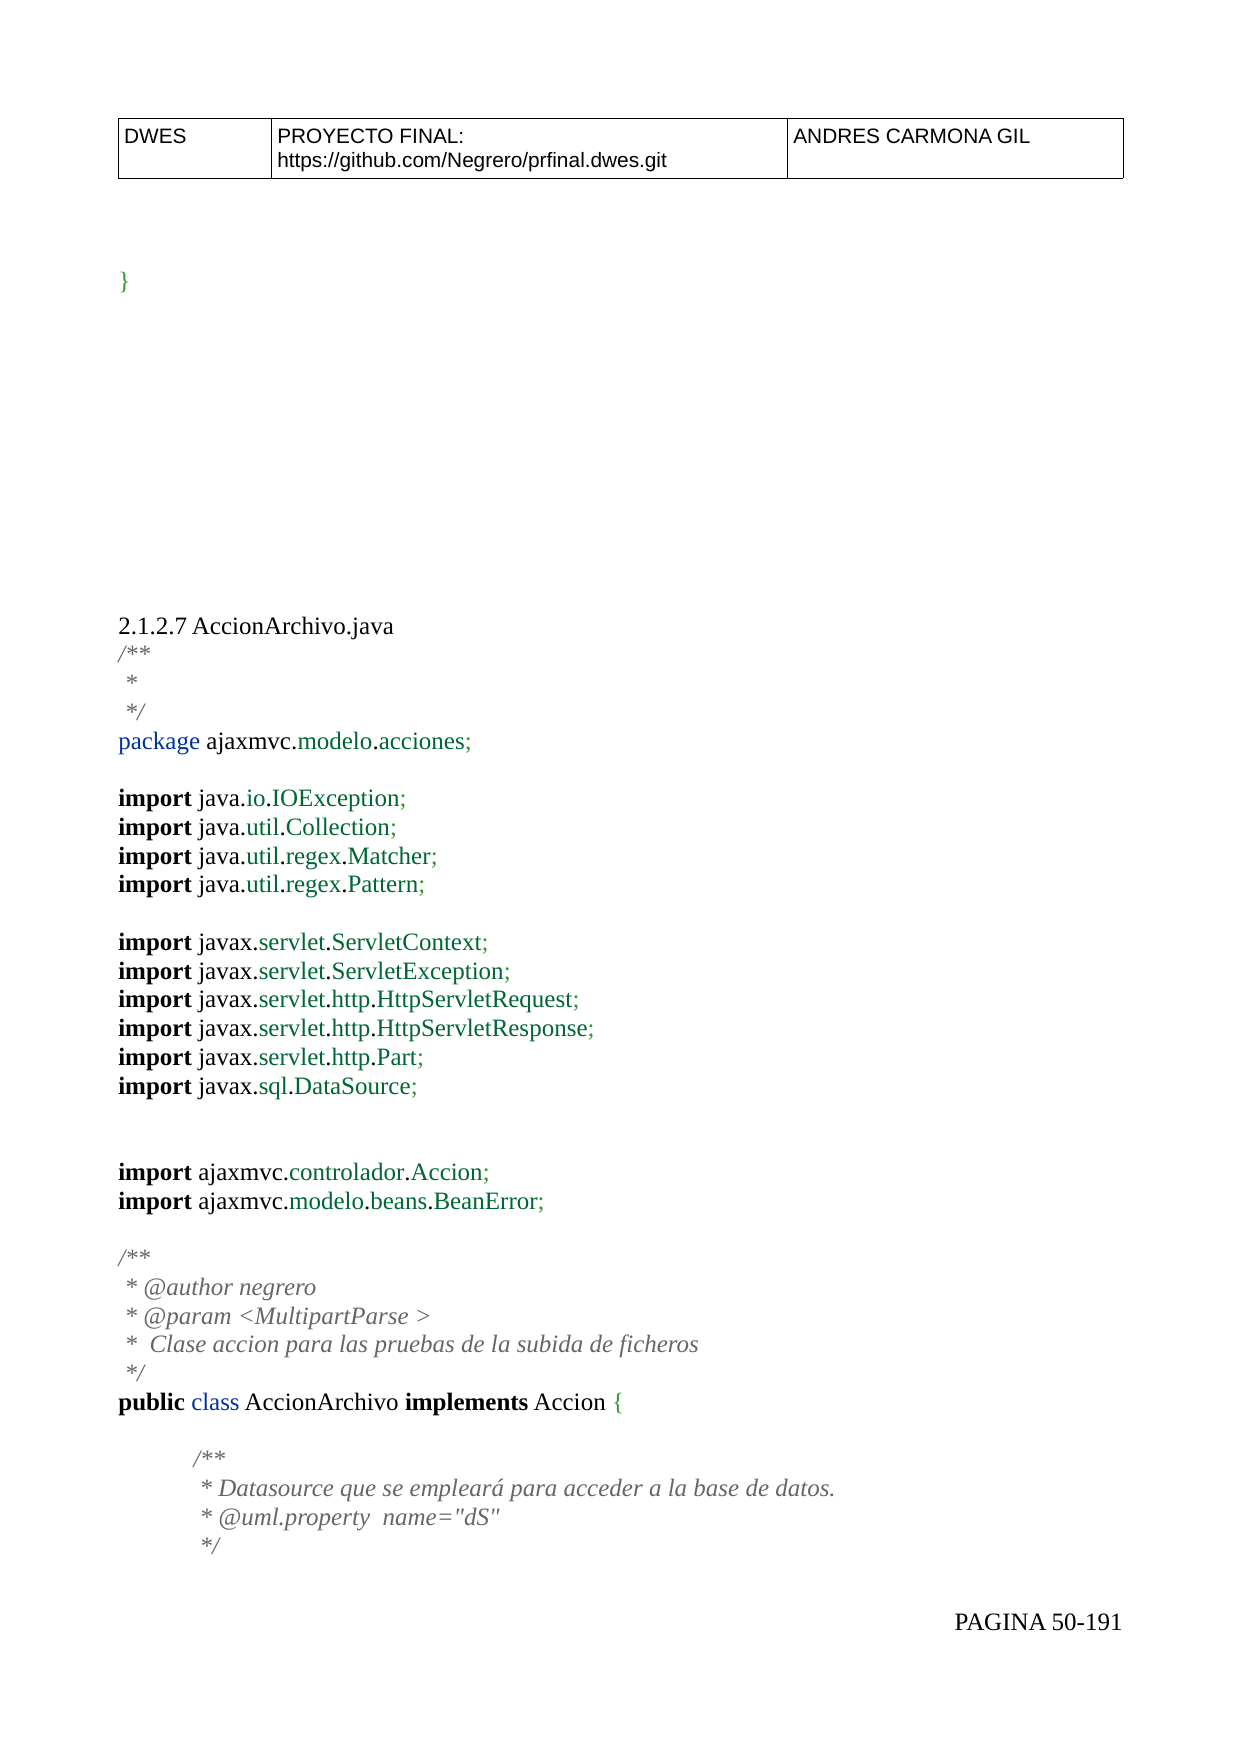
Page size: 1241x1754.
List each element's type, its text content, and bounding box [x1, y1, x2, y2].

text */ [118, 697, 1122, 726]
text import java.util.regex.Matcher; [118, 841, 1122, 869]
text import javax.servlet.ServletContext; [118, 927, 1122, 956]
text /** [118, 639, 1122, 668]
text * Datasource que se empleará para acceder a la base de datos. [118, 1473, 1122, 1502]
text public class AccionArchivo implements Accion { [118, 1387, 1122, 1416]
text * @param <MultipartParse > [118, 1301, 1122, 1329]
text * @uml.property name="dS" [118, 1502, 1122, 1531]
text import javax.servlet.http.HttpServletResponse; [118, 1013, 1122, 1042]
text import java.util.regex.Pattern; [118, 869, 1122, 898]
text * Clase accion para las pruebas de la subida de ficheros [118, 1329, 1122, 1358]
text 2.1.2.7 AccionArchivo.java [118, 611, 1122, 639]
text * [118, 668, 1122, 697]
text * @author negrero [118, 1272, 1122, 1301]
text */ [118, 1358, 1122, 1387]
text import javax.servlet.http.HttpServletRequest; [118, 984, 1122, 1013]
text import ajaxmvc.modelo.beans.BeanError; [118, 1186, 1122, 1214]
text import javax.servlet.ServletException; [118, 956, 1122, 984]
text } [118, 266, 1122, 294]
text import javax.sql.DataSource; [118, 1071, 1122, 1099]
text */ [118, 1531, 1122, 1559]
text /** [118, 1243, 1122, 1272]
text import java.io.IOException; [118, 783, 1122, 812]
text import java.util.Collection; [118, 812, 1122, 841]
text import javax.servlet.http.Part; [118, 1042, 1122, 1071]
text import ajaxmvc.controlador.Accion; [118, 1157, 1122, 1186]
text /** [118, 1444, 1122, 1473]
text package ajaxmvc.modelo.acciones; [118, 726, 1122, 754]
